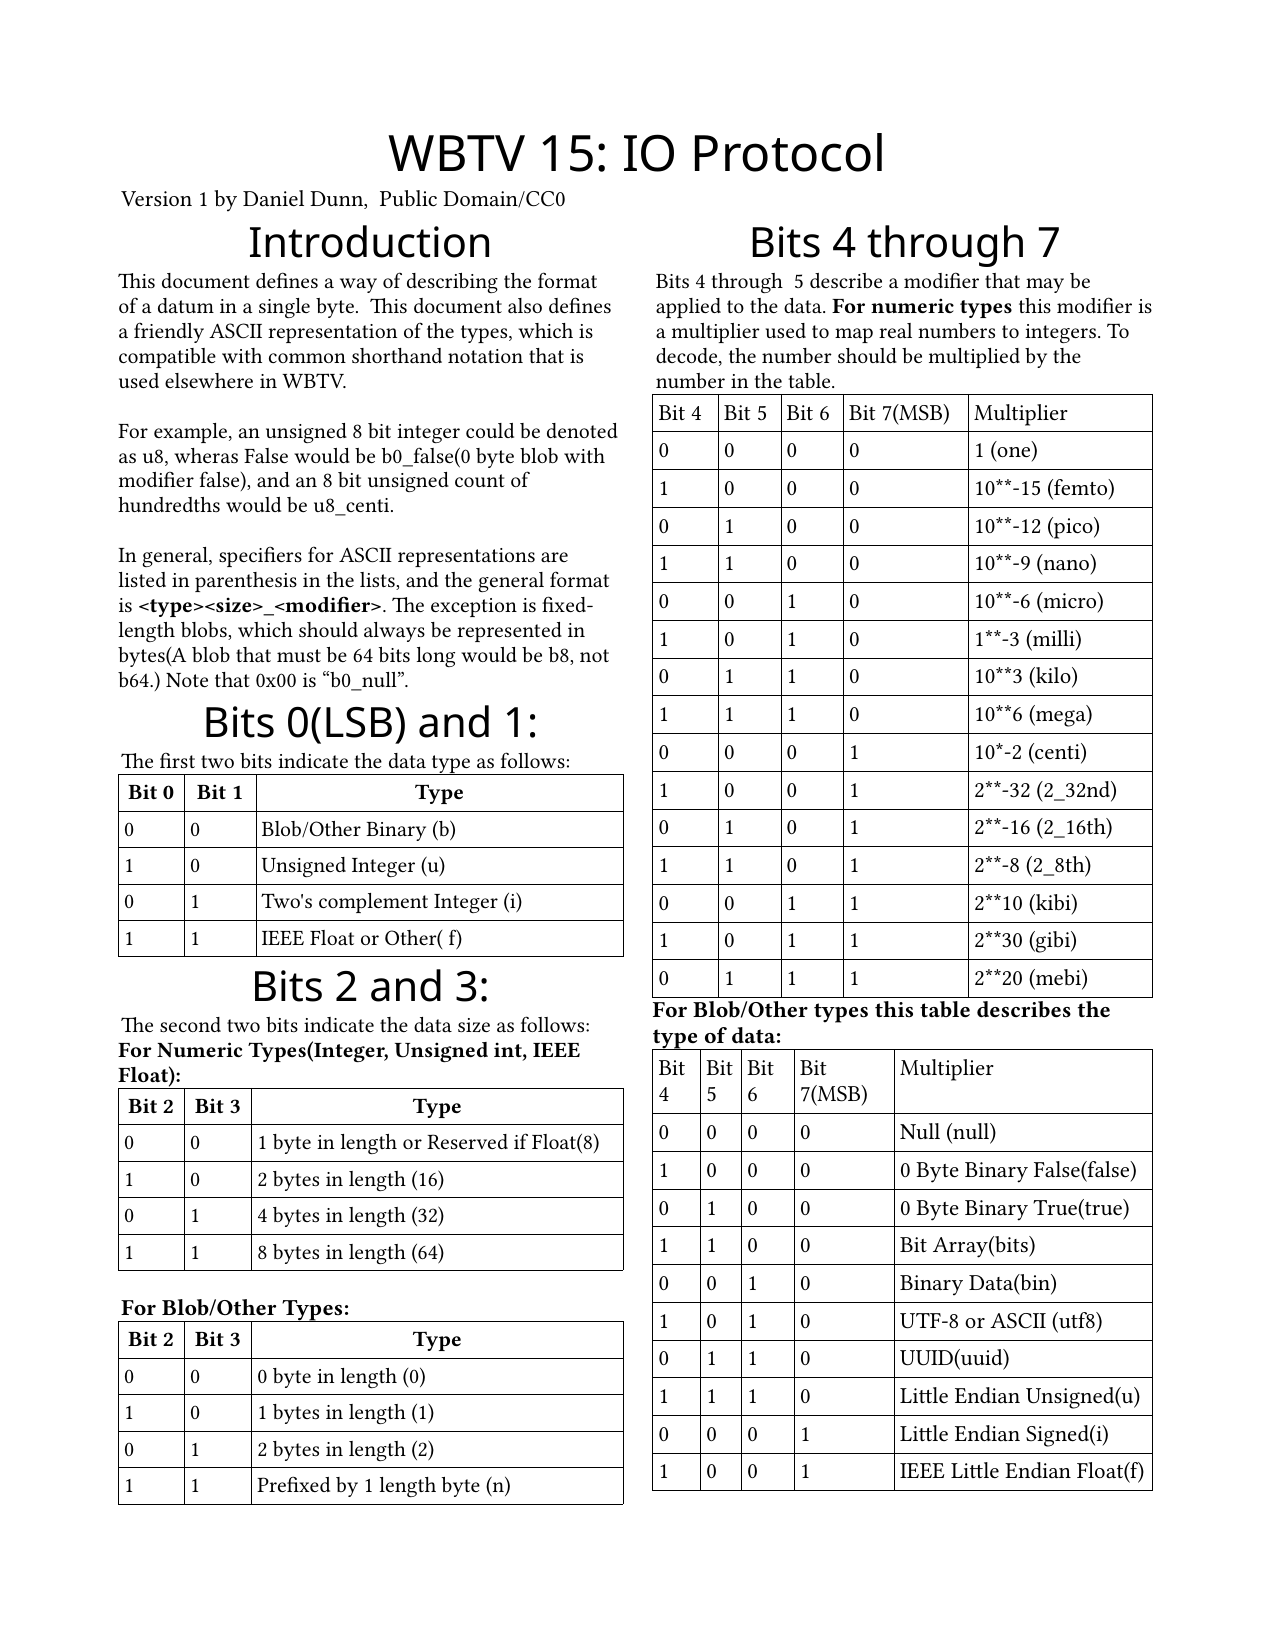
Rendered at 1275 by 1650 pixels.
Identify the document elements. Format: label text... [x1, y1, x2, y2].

table_cell 0 [782, 847, 843, 884]
table_cell 0 [701, 1114, 741, 1151]
table_cell 0 [653, 583, 718, 620]
table_cell 2**20 (mebi) [969, 960, 1152, 997]
table_cell 0 [653, 960, 718, 997]
table_cell 1 [719, 696, 781, 733]
table_cell Prefixed by 1 length byte (n) [252, 1468, 623, 1504]
subtitle Bits 2 and 3: [118, 957, 622, 1013]
table_cell 1 [701, 1227, 741, 1264]
table_cell 0 [795, 1114, 894, 1151]
table_header Bit 4 [653, 395, 718, 431]
table_cell 0 [742, 1152, 794, 1189]
table_cell 1 [653, 1152, 700, 1189]
table_cell 1 [844, 960, 968, 997]
table_cell 1 [719, 546, 781, 582]
text Bits 4 through 5 describe a modifier that may be applied to the data. For numeric types this modifier is a multiplier used to map real numbers to integers. To decode, the number should be multiplied by the number in the table. [656, 269, 1155, 394]
table_cell 10**-12 (pico) [969, 508, 1152, 544]
text The second two bits indicate the data size as follows: [121, 1013, 621, 1038]
table_cell 10**-9 (nano) [969, 546, 1152, 582]
table_cell 0 [742, 1190, 794, 1226]
table_cell 1 [701, 1341, 741, 1377]
table_cell 1 [701, 1378, 741, 1415]
table_cell 0 [719, 621, 781, 658]
table_cell 0 [719, 885, 781, 922]
table_header Type [252, 1322, 623, 1358]
table_cell 1 [653, 923, 718, 959]
table_cell 0 [844, 432, 968, 469]
text For Numeric Types(Integer, Unsigned int, IEEE Float): [118, 1038, 621, 1088]
subtitle Bits 4 through 7 [652, 212, 1157, 269]
table_cell 1 [719, 508, 781, 544]
table_cell 0 [719, 470, 781, 507]
table_header Bit 3 [185, 1322, 251, 1358]
table_cell 1 [742, 1303, 794, 1339]
table_cell 0 [782, 508, 843, 544]
table_cell 1 [119, 1162, 184, 1197]
table_cell 1 [844, 885, 968, 922]
table_cell 0 [782, 772, 843, 808]
table_cell 1 [719, 960, 781, 997]
table_cell 0 [185, 848, 256, 883]
table_header Bit 6 [782, 395, 843, 431]
table_cell 1 [119, 1468, 184, 1504]
table_cell 1 [782, 885, 843, 922]
table_cell 1 [653, 772, 718, 808]
table_cell 0 [844, 583, 968, 620]
table_cell Bit Array(bits) [895, 1227, 1152, 1264]
table_cell 1 [185, 1198, 251, 1234]
subtitle Introduction [118, 212, 622, 269]
table_cell IEEE Float or Other( f) [257, 921, 623, 956]
table_cell 0 [653, 1265, 700, 1302]
table_cell 1 (one) [969, 432, 1152, 469]
table_cell 1 [844, 734, 968, 771]
table_cell 0 [844, 696, 968, 733]
table_cell 0 [653, 508, 718, 544]
table_cell Two's complement Integer (i) [257, 885, 623, 920]
table_cell 0 [185, 1359, 251, 1394]
table_cell 10**-15 (femto) [969, 470, 1152, 507]
table_cell 2**30 (gibi) [969, 923, 1152, 959]
table_cell 1 [782, 621, 843, 658]
table_cell 1 [844, 923, 968, 959]
table_cell 0 [844, 621, 968, 658]
table_cell 0 [653, 810, 718, 846]
table_cell 1 [742, 1341, 794, 1377]
table_cell 0 [653, 1114, 700, 1151]
text This document defines a way of describing the format of a datum in a single byte. This document also defines a friendly ASCII representation of the types, which is compatible with common shorthand notation that is used elsewhere in WBTV. [118, 269, 621, 394]
table_cell 0 [701, 1152, 741, 1189]
table_cell 1 [844, 847, 968, 884]
table_cell 0 [119, 1359, 184, 1394]
table_cell 1 [119, 1235, 184, 1270]
table_cell 0 Byte Binary True(true) [895, 1190, 1152, 1226]
subtitle WBTV 15: IO Protocol [118, 118, 1157, 186]
table_cell 0 [782, 546, 843, 582]
table_header Bit 3 [185, 1089, 251, 1124]
table_cell 0 [782, 734, 843, 771]
table_cell 1 [782, 696, 843, 733]
table_cell 0 [742, 1227, 794, 1264]
text Version 1 by Daniel Dunn, Public Domain/CC0 [121, 186, 1155, 212]
table_cell 1 [719, 659, 781, 695]
table_cell 1 [119, 848, 184, 883]
table_cell 0 [795, 1341, 894, 1377]
table_cell 1 [119, 921, 184, 956]
table_cell 0 [782, 432, 843, 469]
table_cell Blob/Other Binary (b) [257, 812, 623, 847]
table_cell 0 [653, 734, 718, 771]
table_cell 0 [844, 508, 968, 544]
table_cell 0 [782, 470, 843, 507]
table_cell 0 [701, 1416, 741, 1453]
table_cell 1 byte in length or Reserved if Float(8) [252, 1125, 623, 1161]
table_cell 1 [653, 1303, 700, 1339]
table_cell 0 [795, 1152, 894, 1189]
table_cell 1**-3 (milli) [969, 621, 1152, 658]
table_header Type [257, 775, 623, 811]
table_cell 2 bytes in length (16) [252, 1162, 623, 1197]
table_cell 0 [701, 1303, 741, 1339]
table_header Bit 7(MSB) [795, 1050, 894, 1113]
text For Blob/Other types this table describes the type of data: [652, 997, 1155, 1049]
table_cell 0 [653, 1416, 700, 1453]
table_cell 1 [653, 1378, 700, 1415]
table_header Type [252, 1089, 623, 1124]
table_cell 1 [185, 921, 256, 956]
table_cell 0 [719, 583, 781, 620]
table_cell 0 byte in length (0) [252, 1359, 623, 1394]
table_cell 0 [719, 772, 781, 808]
table_cell 1 [844, 772, 968, 808]
table_cell 8 bytes in length (64) [252, 1235, 623, 1270]
table_cell 1 [782, 583, 843, 620]
table_cell 10**3 (kilo) [969, 659, 1152, 695]
table_cell UUID(uuid) [895, 1341, 1152, 1377]
table_cell 0 [844, 659, 968, 695]
text In general, specifiers for ASCII representations are listed in parenthesis in the lists, and the general format is <type><size>_<modifier>. The exception is fixed-length blobs, which should always be represented in bytes(A blob that must be 64 bits long would be b8, not b64.) Note that 0x00 is “b0_null”. [118, 543, 621, 692]
table_cell 1 [742, 1265, 794, 1302]
table_cell 0 [719, 734, 781, 771]
table_cell 0 [795, 1378, 894, 1415]
table_cell 1 [653, 1227, 700, 1264]
table_cell 0 [119, 1432, 184, 1467]
table_cell 2**-8 (2_8th) [969, 847, 1152, 884]
table_cell 1 [795, 1454, 894, 1490]
table_cell 1 [782, 659, 843, 695]
text For Blob/Other Types: [121, 1295, 621, 1321]
table_cell 1 [782, 923, 843, 959]
table_cell Unsigned Integer (u) [257, 848, 623, 883]
table_cell 1 [185, 1432, 251, 1467]
table_cell 1 [185, 1235, 251, 1270]
table_cell 0 [844, 470, 968, 507]
table_cell 0 [795, 1227, 894, 1264]
table_cell 0 [653, 1190, 700, 1226]
table_cell 4 bytes in length (32) [252, 1198, 623, 1234]
table_cell 0 [795, 1265, 894, 1302]
table_header Bit 1 [185, 775, 256, 811]
table_cell 1 [701, 1190, 741, 1226]
table_cell UTF-8 or ASCII (utf8) [895, 1303, 1152, 1339]
table_cell 1 [185, 885, 256, 920]
table_cell 1 [719, 810, 781, 846]
table_header Bit 4 [653, 1050, 700, 1113]
table_cell 1 bytes in length (1) [252, 1395, 623, 1431]
table_header Bit 2 [119, 1089, 184, 1124]
table_cell 10*-2 (centi) [969, 734, 1152, 771]
table_cell IEEE Little Endian Float(f) [895, 1454, 1152, 1490]
table_cell 0 [185, 1162, 251, 1197]
table_cell 0 [119, 885, 184, 920]
table_cell 1 [782, 960, 843, 997]
table_cell 2**-32 (2_32nd) [969, 772, 1152, 808]
table_header Bit 5 [719, 395, 781, 431]
table_header Bit 7(MSB) [844, 395, 968, 431]
table_cell 0 [185, 1395, 251, 1431]
table_header Bit 6 [742, 1050, 794, 1113]
table_cell 0 [742, 1454, 794, 1490]
subtitle Bits 0(LSB) and 1: [118, 692, 622, 749]
table_cell 1 [653, 546, 718, 582]
table_header Bit 5 [701, 1050, 741, 1113]
table_cell Null (null) [895, 1114, 1152, 1151]
table_cell 0 [653, 432, 718, 469]
table_cell Little Endian Unsigned(u) [895, 1378, 1152, 1415]
table_cell 0 [701, 1265, 741, 1302]
table_cell 0 [742, 1114, 794, 1151]
table_cell Binary Data(bin) [895, 1265, 1152, 1302]
table_header Multiplier [895, 1050, 1152, 1113]
table_cell 0 [719, 432, 781, 469]
table_cell 0 [795, 1303, 894, 1339]
text For example, an unsigned 8 bit integer could be denoted as u8, wheras False would be b0_false(0 byte blob with modifier false), and an 8 bit unsigned count of hundredths would be u8_centi. [118, 418, 621, 518]
table_cell 1 [653, 847, 718, 884]
table_cell 0 [795, 1190, 894, 1226]
table_cell 0 [653, 1341, 700, 1377]
table_cell 1 [653, 621, 718, 658]
table_cell 2**10 (kibi) [969, 885, 1152, 922]
table_cell 10**6 (mega) [969, 696, 1152, 733]
table_cell 1 [653, 696, 718, 733]
table_cell 0 [701, 1454, 741, 1490]
table_cell 1 [653, 470, 718, 507]
table_cell 0 [185, 812, 256, 847]
table_header Multiplier [969, 395, 1152, 431]
table_cell 1 [119, 1395, 184, 1431]
table_cell 0 [653, 659, 718, 695]
table_cell 1 [742, 1378, 794, 1415]
table_cell 0 [742, 1416, 794, 1453]
table_cell 1 [844, 810, 968, 846]
table_cell 2 bytes in length (2) [252, 1432, 623, 1467]
table_header Bit 0 [119, 775, 184, 811]
table_cell 1 [653, 1454, 700, 1490]
table_cell 0 [119, 812, 184, 847]
table_cell 0 [119, 1198, 184, 1234]
table_cell 0 [844, 546, 968, 582]
table_cell 0 [185, 1125, 251, 1161]
table_cell Little Endian Signed(i) [895, 1416, 1152, 1453]
table_cell 1 [185, 1468, 251, 1504]
table_cell 0 [653, 885, 718, 922]
table_cell 2**-16 (2_16th) [969, 810, 1152, 846]
table_cell 0 [782, 810, 843, 846]
table_header Bit 2 [119, 1322, 184, 1358]
text The first two bits indicate the data type as follows: [121, 749, 621, 774]
table_cell 0 [119, 1125, 184, 1161]
table_cell 0 [719, 923, 781, 959]
table_cell 0 Byte Binary False(false) [895, 1152, 1152, 1189]
table_cell 1 [719, 847, 781, 884]
table_cell 1 [795, 1416, 894, 1453]
table_cell 10**-6 (micro) [969, 583, 1152, 620]
